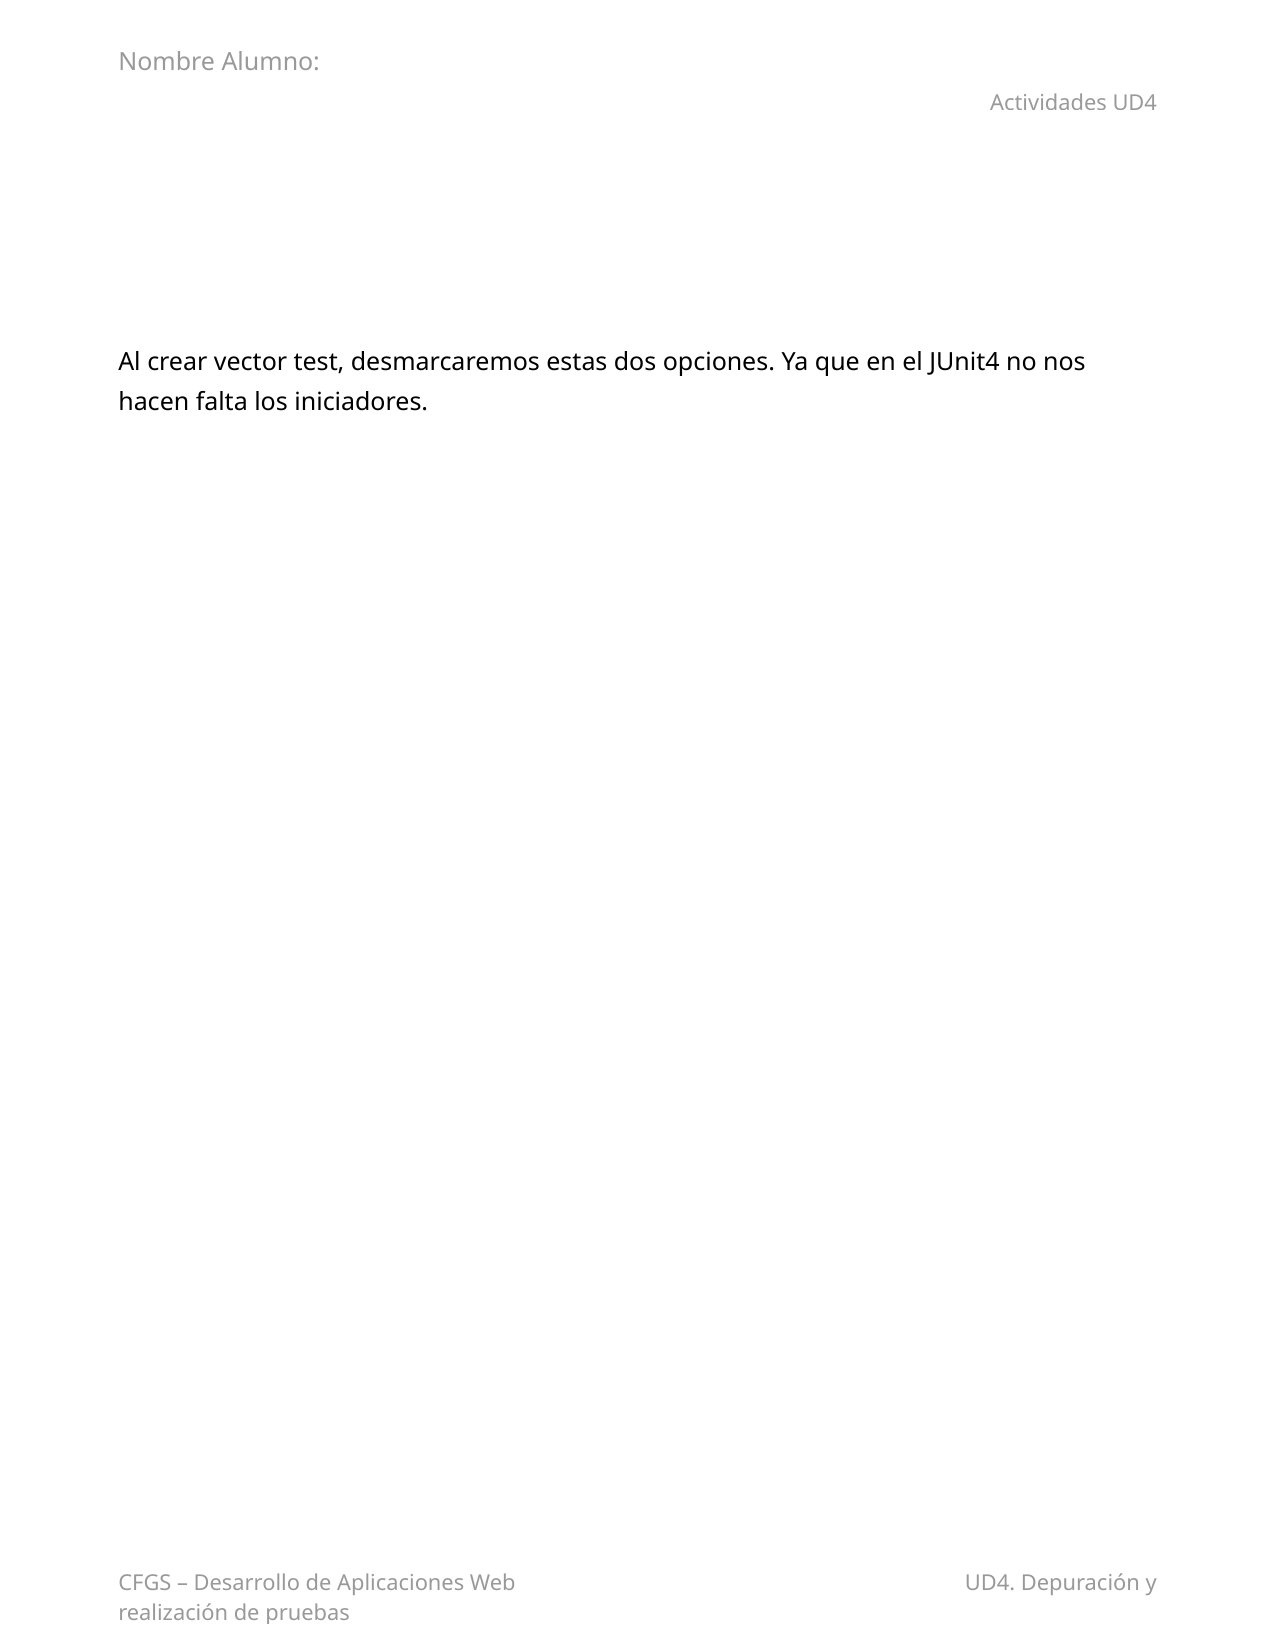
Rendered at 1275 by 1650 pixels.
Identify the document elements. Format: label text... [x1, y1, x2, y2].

text Al crear vector test, desmarcaremos estas dos opciones. Ya que en el JUnit4 no nos hacen falta los iniciadores. [118, 343, 1157, 418]
